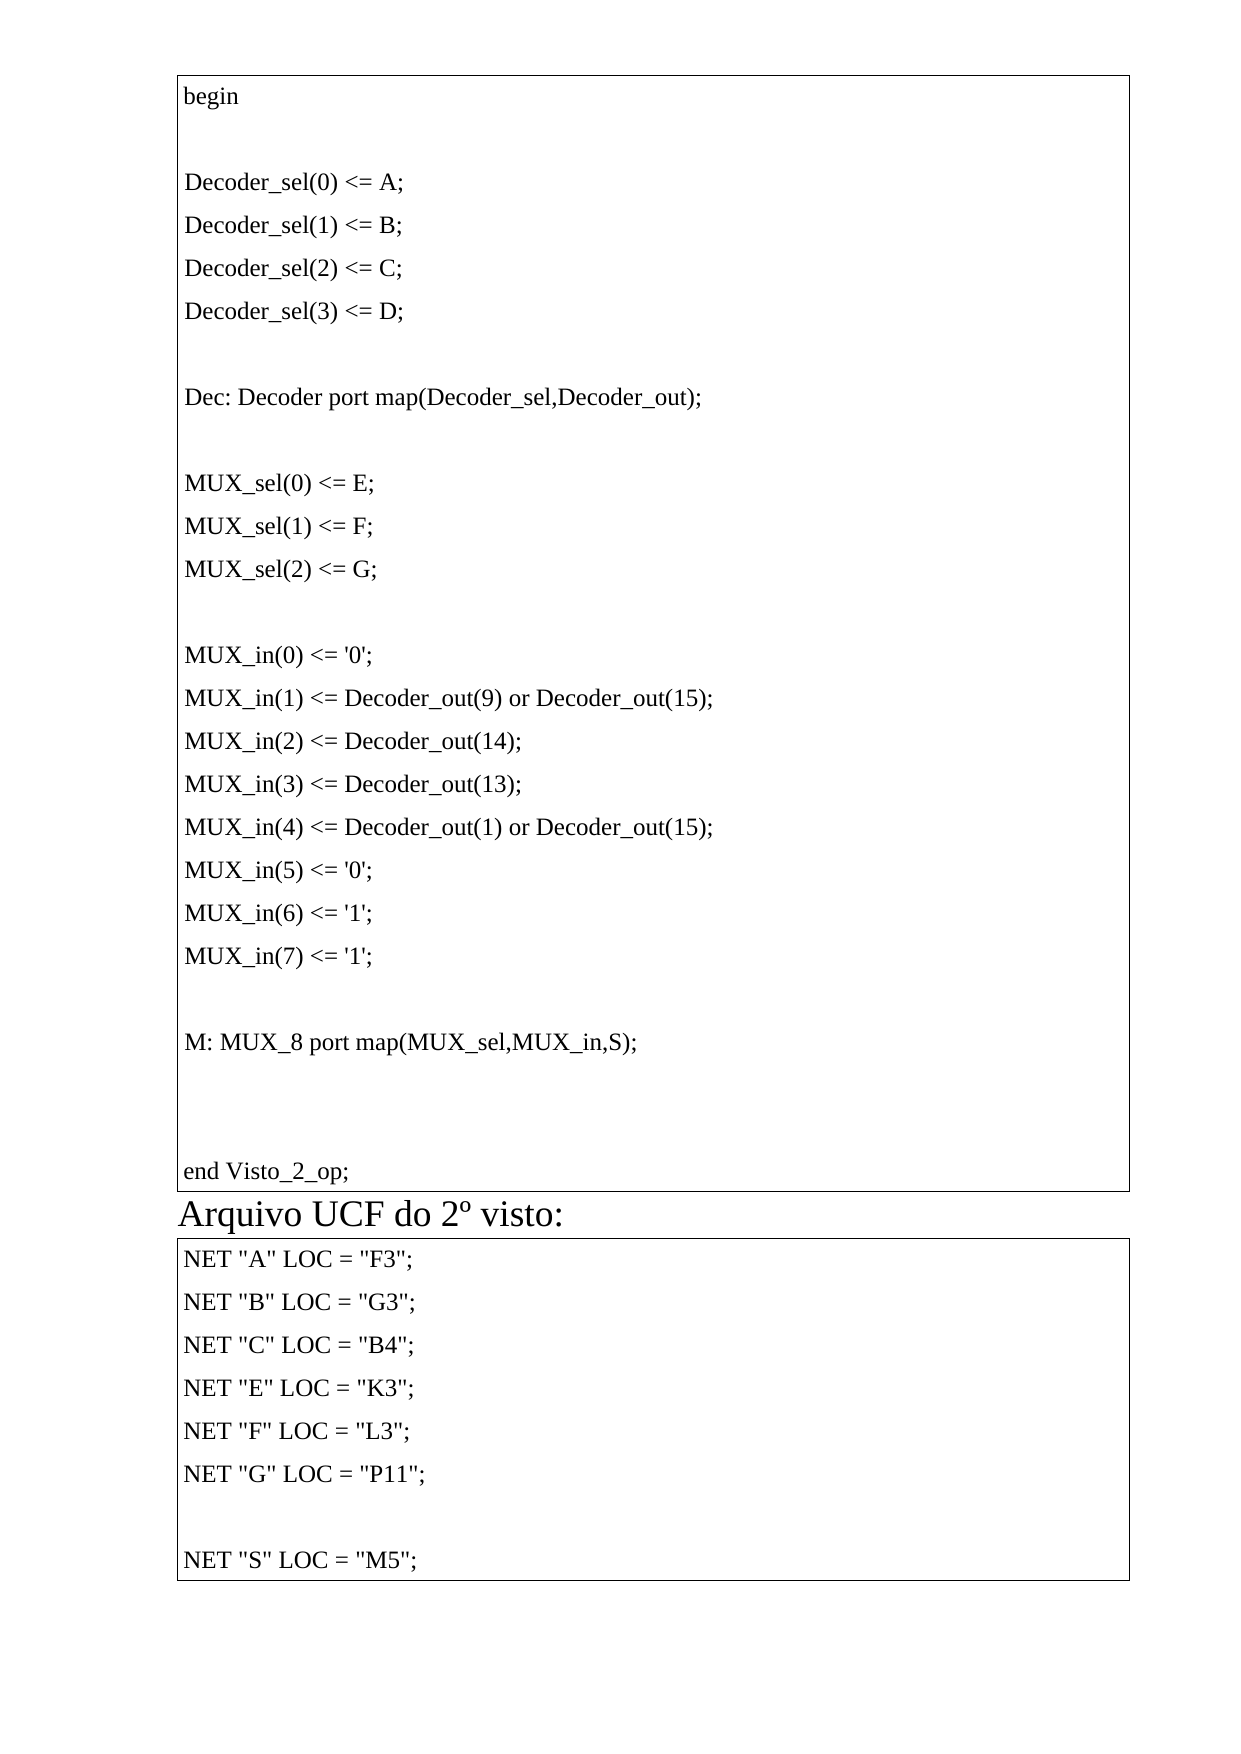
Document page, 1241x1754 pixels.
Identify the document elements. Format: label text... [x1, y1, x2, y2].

table_header NET "A" LOC = "F3"; NET "B" LOC = "G3"; NET "C" LOC = "B4"; NET "E" LOC = "K3"; NET "F" LOC = "L3"; NET "G" LOC = "P11"; NET "S" LOC = "M5"; [178, 1239, 1129, 1580]
table_header begin Decoder_sel(0) <= A; Decoder_sel(1) <= B; Decoder_sel(2) <= C; Decoder_sel(3) <= D; Dec: Decoder port map(Decoder_sel,Decoder_out); MUX_sel(0) <= E; MUX_sel(1) <= F; MUX_sel(2) <= G; MUX_in(0) <= '0'; MUX_in(1) <= Decoder_out(9) or Decoder_out(15); MUX_in(2) <= Decoder_out(14); MUX_in(3) <= Decoder_out(13); MUX_in(4) <= Decoder_out(1) or Decoder_out(15); MUX_in(5) <= '0'; MUX_in(6) <= '1'; MUX_in(7) <= '1'; M: MUX_8 port map(MUX_sel,MUX_in,S); end Visto_2_op; [178, 76, 1129, 1191]
text Arquivo UCF do 2º visto: [177, 1192, 1129, 1234]
